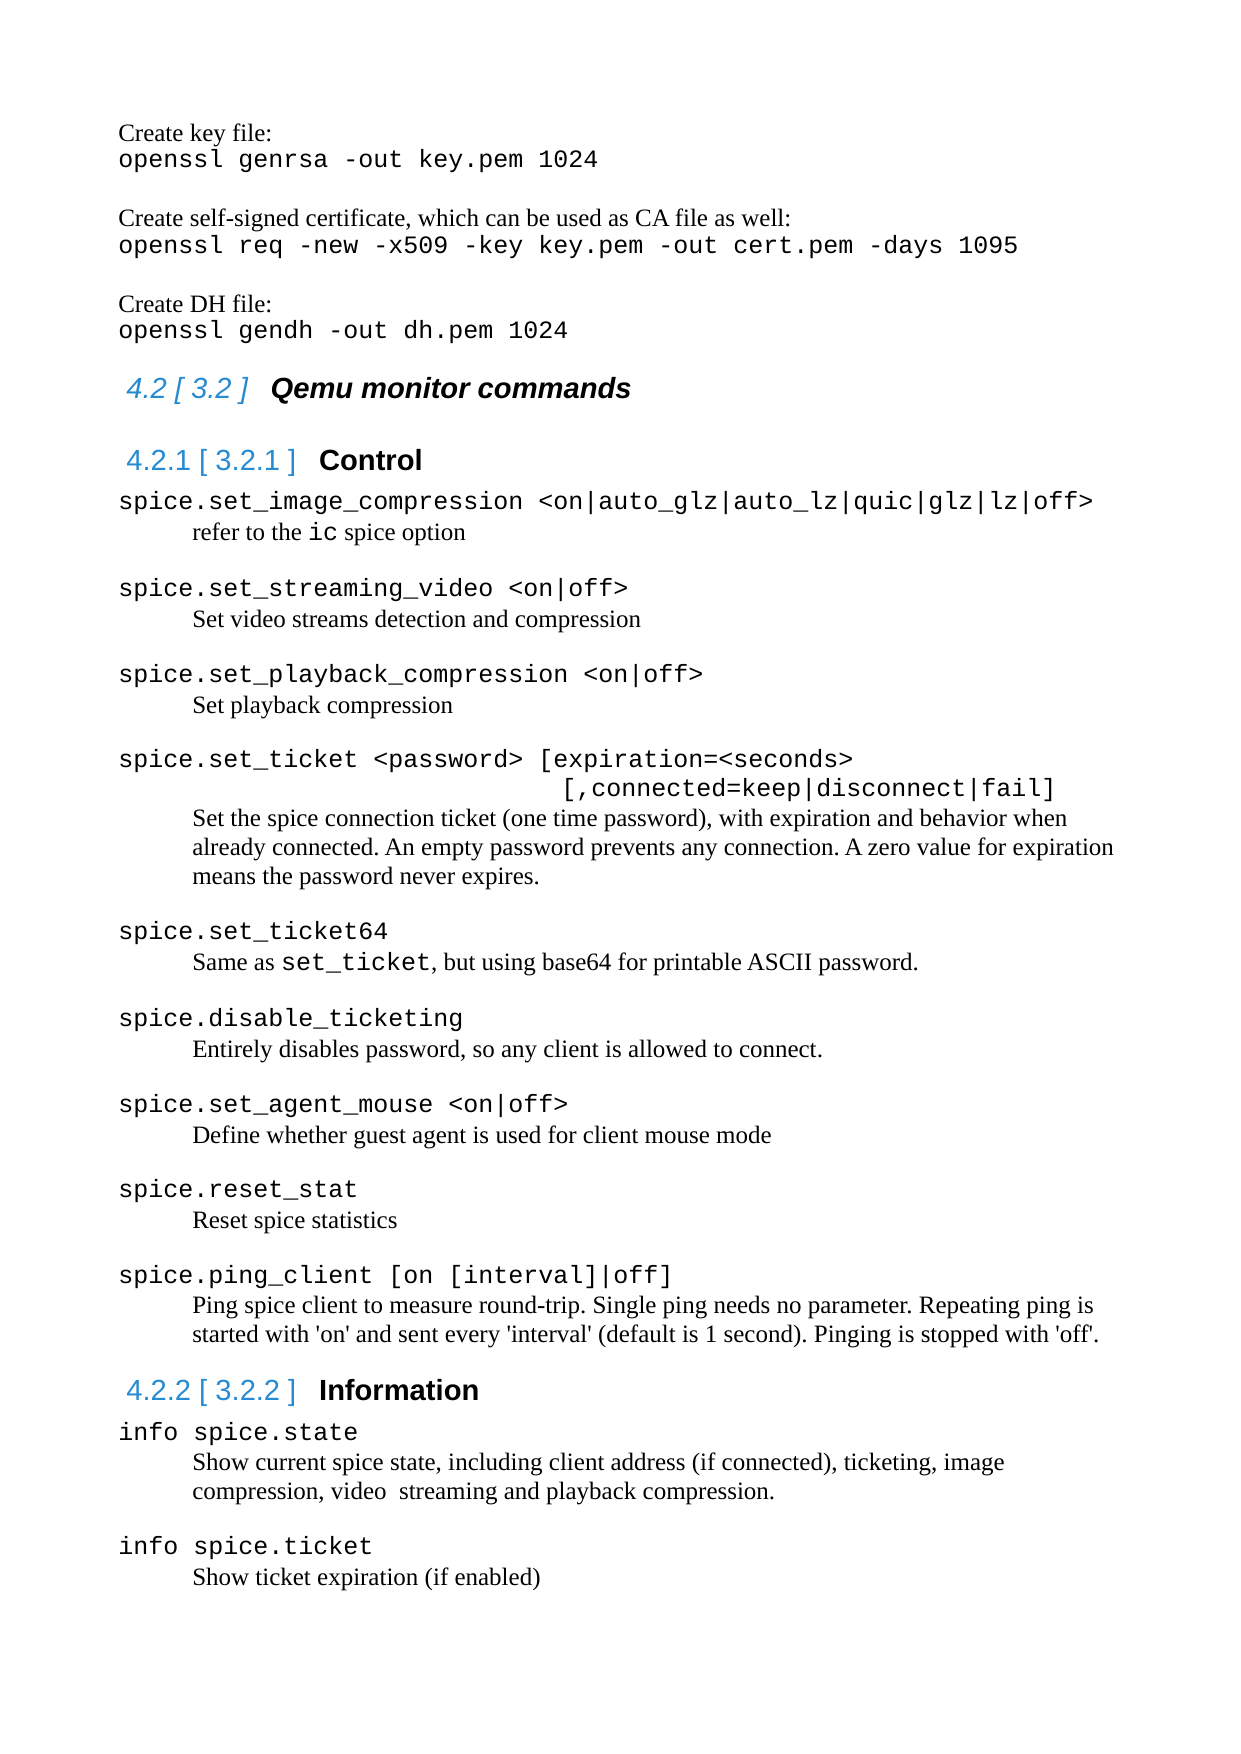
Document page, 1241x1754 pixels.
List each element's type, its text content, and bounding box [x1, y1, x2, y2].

subtitle Qemu monitor commands [118, 371, 1122, 405]
text Ping spice client to measure round-trip. Single ping needs no parameter. Repeating ping is started with 'on' and sent every 'interval' (default is 1 second). Pinging is stopped with 'off'. [192, 1291, 1122, 1348]
text Create key file: [118, 118, 1122, 147]
text spice.reset_stat [118, 1177, 1122, 1205]
subtitle Information [118, 1373, 1122, 1407]
text Create DH file: [118, 289, 1122, 318]
text Show ticket expiration (if enabled) [192, 1562, 1122, 1590]
text openssl req -new -x509 -key key.pem -out cert.pem -days 1095 [118, 232, 1122, 261]
text info spice.state [118, 1419, 1122, 1447]
text info spice.ticket [118, 1533, 1122, 1562]
text Show current spice state, including client address (if connected), ticketing, image compression, video streaming and playback compression. [192, 1447, 1122, 1505]
text Same as set_ticket, but using base64 for printable ASCII password. [192, 947, 1122, 978]
subtitle Control [118, 442, 1122, 476]
text spice.set_streaming_video <on|off> [118, 576, 1122, 604]
text Set playback compression [192, 690, 1122, 718]
text spice.set_image_compression <on|auto_glz|auto_lz|quic|glz|lz|off> [118, 488, 1122, 517]
text spice.set_ticket <password> [expiration=<seconds> [118, 747, 1122, 775]
text Define whether guest agent is used for client mouse mode [192, 1120, 1122, 1148]
text spice.disable_ticketing [118, 1006, 1122, 1034]
text Reset spice statistics [192, 1205, 1122, 1234]
text Set video streams detection and compression [192, 604, 1122, 633]
text [,connected=keep|disconnect|fail] [118, 775, 1122, 803]
text openssl gendh -out dh.pem 1024 [118, 318, 1122, 346]
text Set the spice connection ticket (one time password), with expiration and behavior when already connected. An empty password prevents any connection. A zero value for expiration means the password never expires. [192, 803, 1122, 890]
text spice.set_playback_compression <on|off> [118, 661, 1122, 690]
text refer to the ic spice option [192, 517, 1122, 548]
text spice.ping_client [on [interval]|off] [118, 1262, 1122, 1291]
text openssl genrsa -out key.pem 1024 [118, 147, 1122, 175]
text Create self-signed certificate, which can be used as CA file as well: [118, 203, 1122, 232]
text spice.set_ticket64 [118, 918, 1122, 947]
text spice.set_agent_mouse <on|off> [118, 1091, 1122, 1120]
text Entirely disables password, so any client is allowed to connect. [192, 1034, 1122, 1063]
